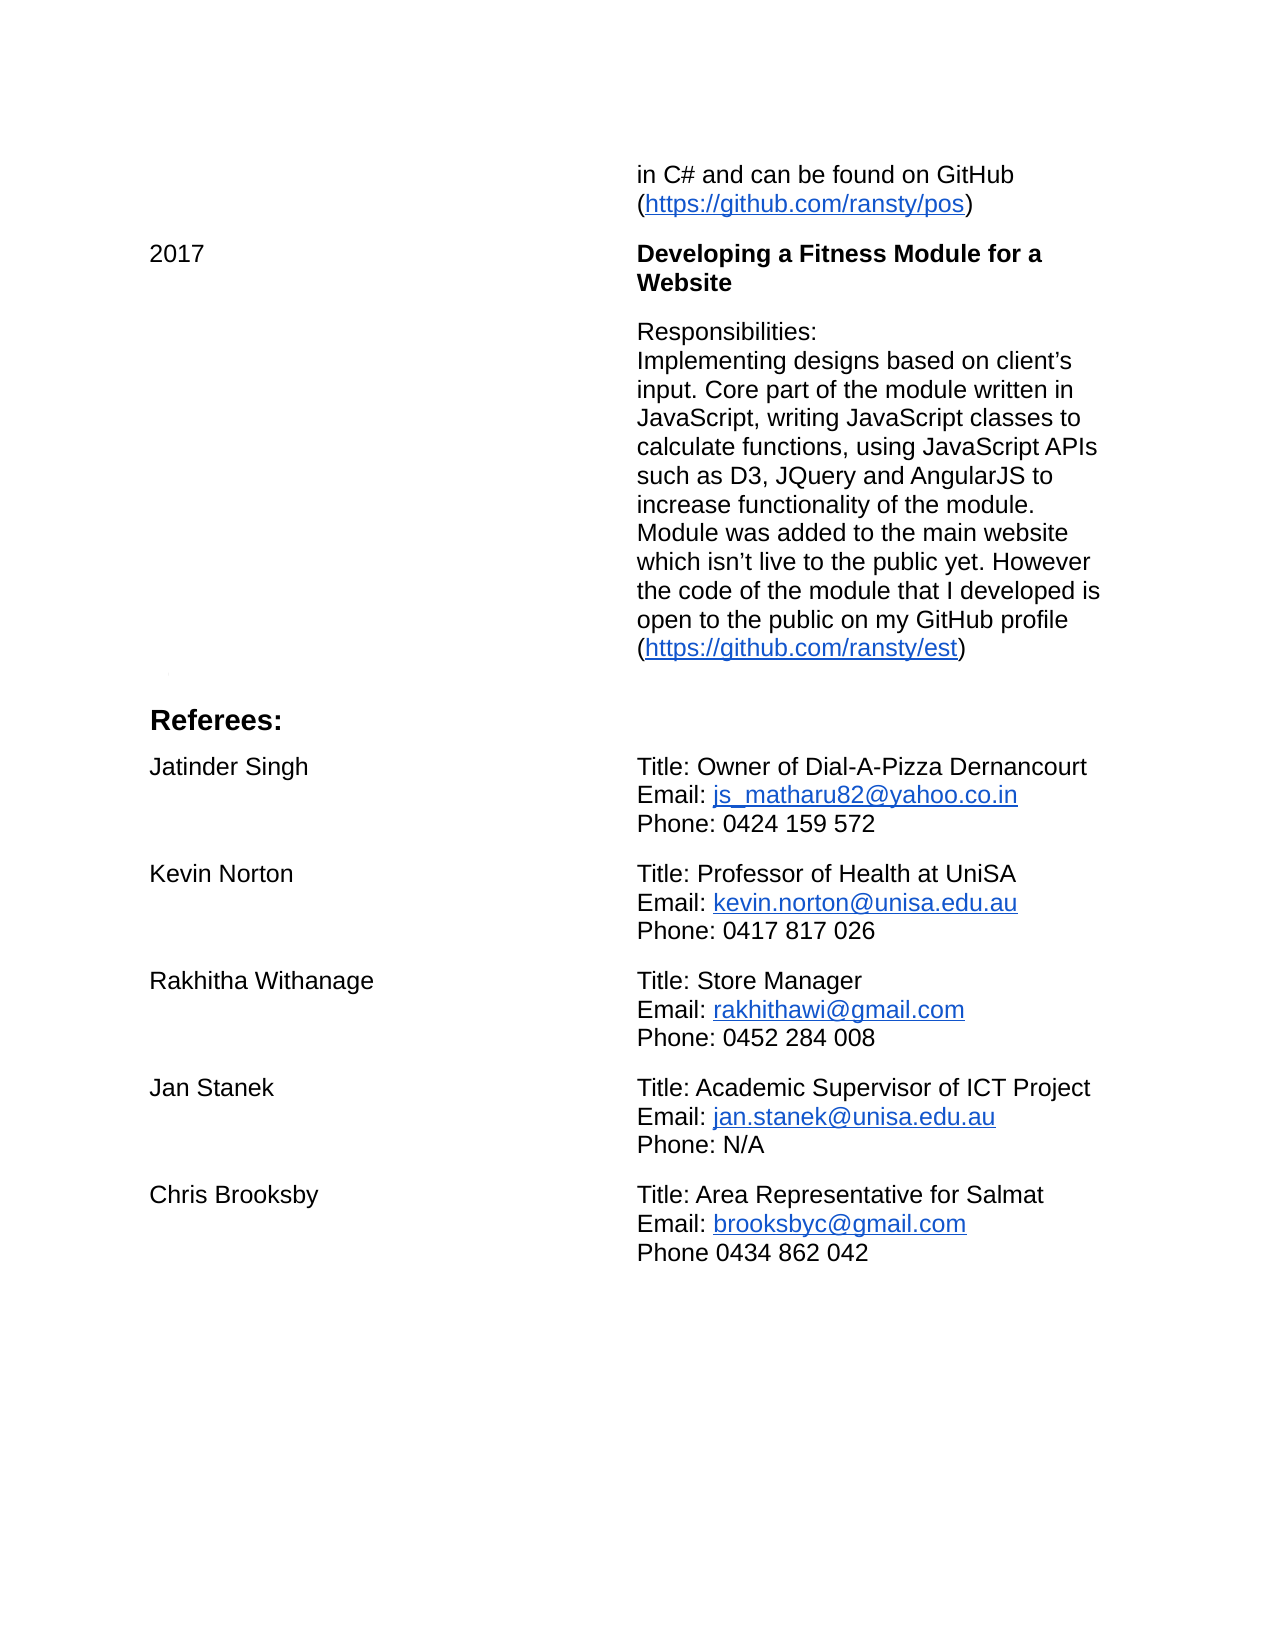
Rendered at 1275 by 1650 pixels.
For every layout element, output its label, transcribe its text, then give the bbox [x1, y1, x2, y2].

table_cell Jan Stanek [139, 1063, 626, 1169]
table_header Jatinder Singh [139, 741, 626, 848]
table_cell in C# and can be found on GitHub (https://github.com/ransty/pos) [626, 150, 1114, 228]
table_cell 2017 [139, 228, 626, 307]
table_cell Title: Academic Supervisor of ICT Project Email: jan.stanek@unisa.edu.au Phone: N/A [626, 1063, 1114, 1169]
table_header Title: Owner of Dial-A-Pizza Dernancourt Email: js_matharu82@yahoo.co.in Phone: 0424 159 572 [626, 741, 1114, 848]
table_cell [139, 150, 626, 228]
table_cell Kevin Norton [139, 848, 626, 955]
table_cell [139, 307, 626, 672]
table_cell Rakhitha Withanage [139, 955, 626, 1062]
table_cell Developing a Fitness Module for a Website [626, 228, 1114, 307]
table_cell Responsibilities: Implementing designs based on client’s input. Core part of the module written in JavaScript, writing JavaScript classes to calculate functions, using JavaScript APIs such as D3, JQuery and AngularJS to increase functionality of the module. Module was added to the main website which isn’t live to the public yet. However the code of the module that I developed is open to the public on my GitHub profile (https://github.com/ransty/est) [626, 307, 1114, 672]
table_cell Title: Area Representative for Salmat Email: brooksbyc@gmail.com Phone 0434 862 042 [626, 1170, 1114, 1277]
text Referees: [150, 703, 1125, 736]
table_cell Chris Brooksby [139, 1170, 626, 1277]
table_cell Title: Store Manager Email: rakhithawi@gmail.com Phone: 0452 284 008 [626, 955, 1114, 1062]
table_cell Title: Professor of Health at UniSA Email: kevin.norton@unisa.edu.au Phone: 0417 817 026 [626, 848, 1114, 955]
